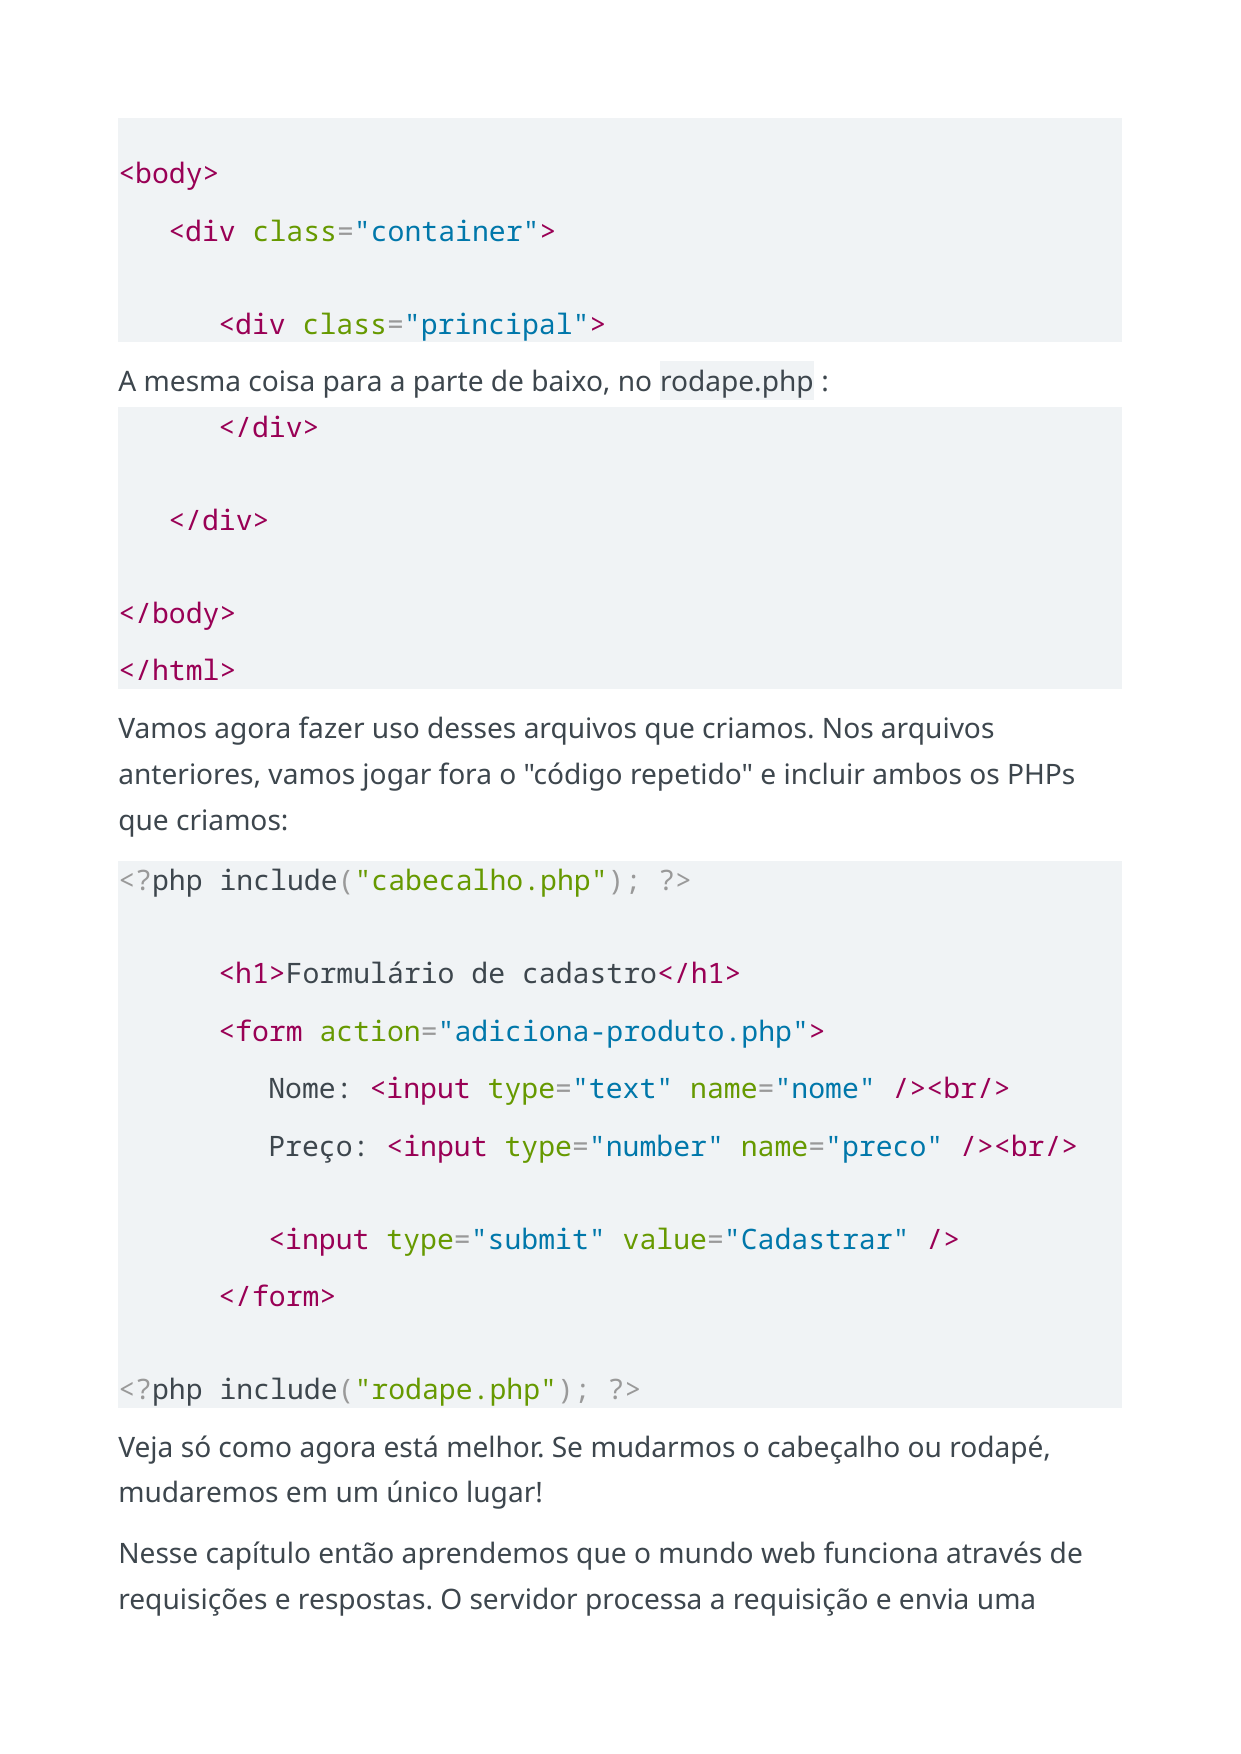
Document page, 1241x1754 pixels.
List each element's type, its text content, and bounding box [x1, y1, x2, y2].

text </div> [118, 407, 1122, 446]
text Nesse capítulo então aprendemos que o mundo web funciona através de requisições e respostas. O servidor processa a requisição e envia uma [118, 1533, 1122, 1618]
text <div class="principal"> [118, 304, 1122, 342]
text Veja só como agora está melhor. Se mudarmos o cabeçalho ou rodapé, mudaremos em um único lugar! [118, 1427, 1122, 1511]
text Preço: <input type="number" name="preco" /><br/> [118, 1126, 1122, 1164]
text </form> [118, 1276, 1122, 1315]
text <?php include("cabecalho.php"); ?> [118, 861, 1122, 899]
text <body> [118, 153, 1122, 192]
text Nome: <input type="text" name="nome" /><br/> [118, 1068, 1122, 1107]
text <form action="adiciona-produto.php"> [118, 1011, 1122, 1049]
text A mesma coisa para a parte de baixo, no rodape.php : [118, 361, 1122, 400]
text </html> [118, 651, 1122, 689]
text Vamos agora fazer uso desses arquivos que criamos. Nos arquivos anteriores, vamos jogar fora o "código repetido" e incluir ambos os PHPs que criamos: [118, 708, 1122, 838]
text <?php include("rodape.php"); ?> [118, 1369, 1122, 1408]
text <input type="submit" value="Cadastrar" /> [118, 1219, 1122, 1257]
text </body> [118, 593, 1122, 632]
text <h1>Formulário de cadastro</h1> [118, 953, 1122, 992]
text <div class="container"> [118, 211, 1122, 249]
text </div> [118, 500, 1122, 539]
